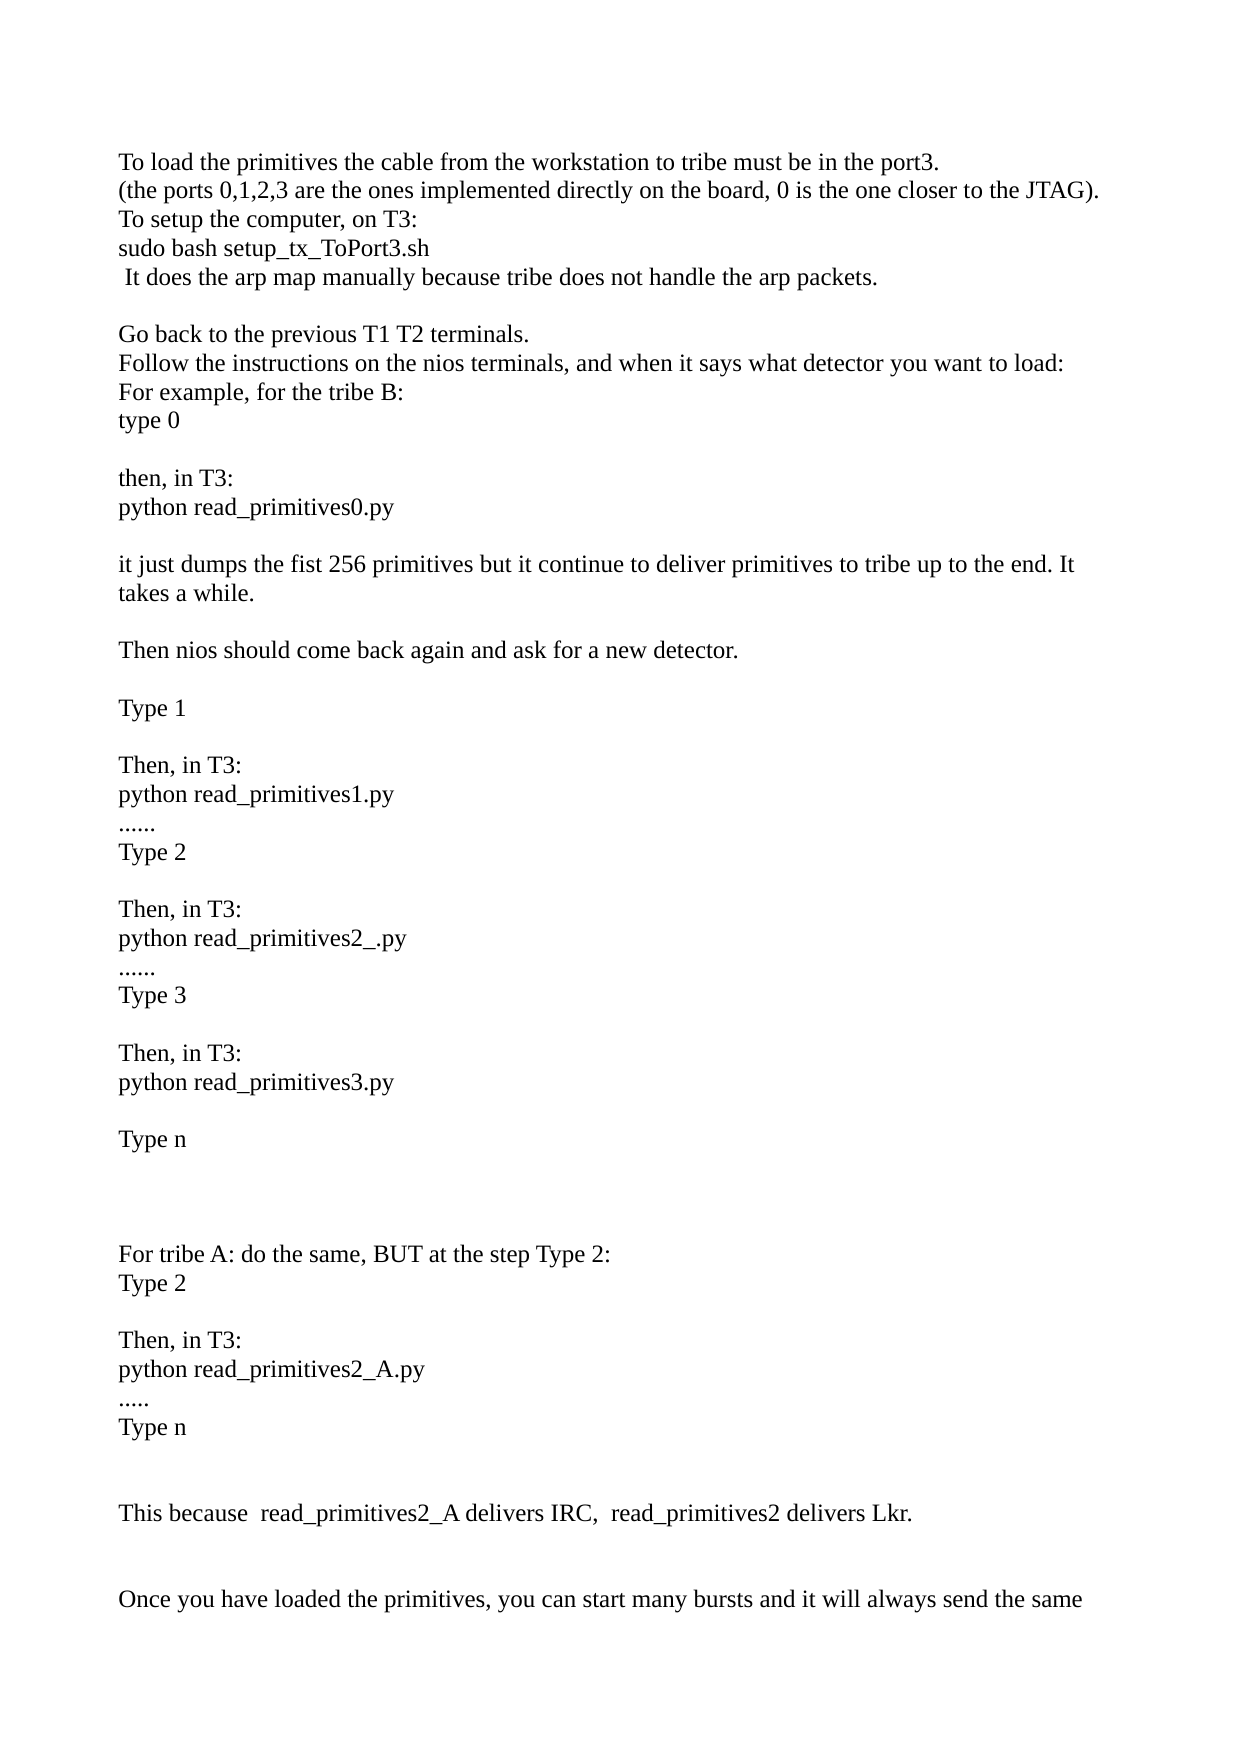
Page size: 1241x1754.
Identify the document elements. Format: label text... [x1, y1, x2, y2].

text (the ports 0,1,2,3 are the ones implemented directly on the board, 0 is the one closer to the JTAG). [118, 176, 1122, 204]
text Type n [118, 1124, 1122, 1153]
text python read_primitives2_A.py [118, 1354, 1122, 1383]
text ...... [118, 808, 1122, 837]
text Type 1 [118, 693, 1122, 722]
text then, in T3: [118, 463, 1122, 492]
text Go back to the previous T1 T2 terminals. [118, 319, 1122, 348]
text Then, in T3: [118, 1038, 1122, 1067]
text To setup the computer, on T3: [118, 204, 1122, 233]
text This because read_primitives2_A delivers IRC, read_primitives2 delivers Lkr. [118, 1498, 1122, 1527]
text Then nios should come back again and ask for a new detector. [118, 636, 1122, 664]
text Type 2 [118, 1268, 1122, 1297]
text type 0 [118, 406, 1122, 434]
text For tribe A: do the same, BUT at the step Type 2: [118, 1239, 1122, 1268]
text To load the primitives the cable from the workstation to tribe must be in the port3. [118, 147, 1122, 176]
text python read_primitives1.py [118, 779, 1122, 808]
text Then, in T3: [118, 894, 1122, 923]
text Then, in T3: [118, 751, 1122, 779]
text it just dumps the fist 256 primitives but it continue to deliver primitives to tribe up to the end. It takes a while. [118, 549, 1122, 607]
text ..... [118, 1383, 1122, 1412]
text python read_primitives0.py [118, 492, 1122, 521]
text python read_primitives3.py [118, 1067, 1122, 1096]
text Follow the instructions on the nios terminals, and when it says what detector you want to load: [118, 348, 1122, 377]
text ...... [118, 952, 1122, 981]
text Type 2 [118, 837, 1122, 866]
text For example, for the tribe B: [118, 377, 1122, 406]
text Once you have loaded the primitives, you can start many bursts and it will always send the same [118, 1584, 1122, 1613]
text Type n [118, 1412, 1122, 1441]
text It does the arp map manually because tribe does not handle the arp packets. [118, 262, 1122, 291]
text Then, in T3: [118, 1326, 1122, 1354]
text sudo bash setup_tx_ToPort3.sh [118, 233, 1122, 262]
text Type 3 [118, 981, 1122, 1009]
text python read_primitives2_.py [118, 923, 1122, 952]
